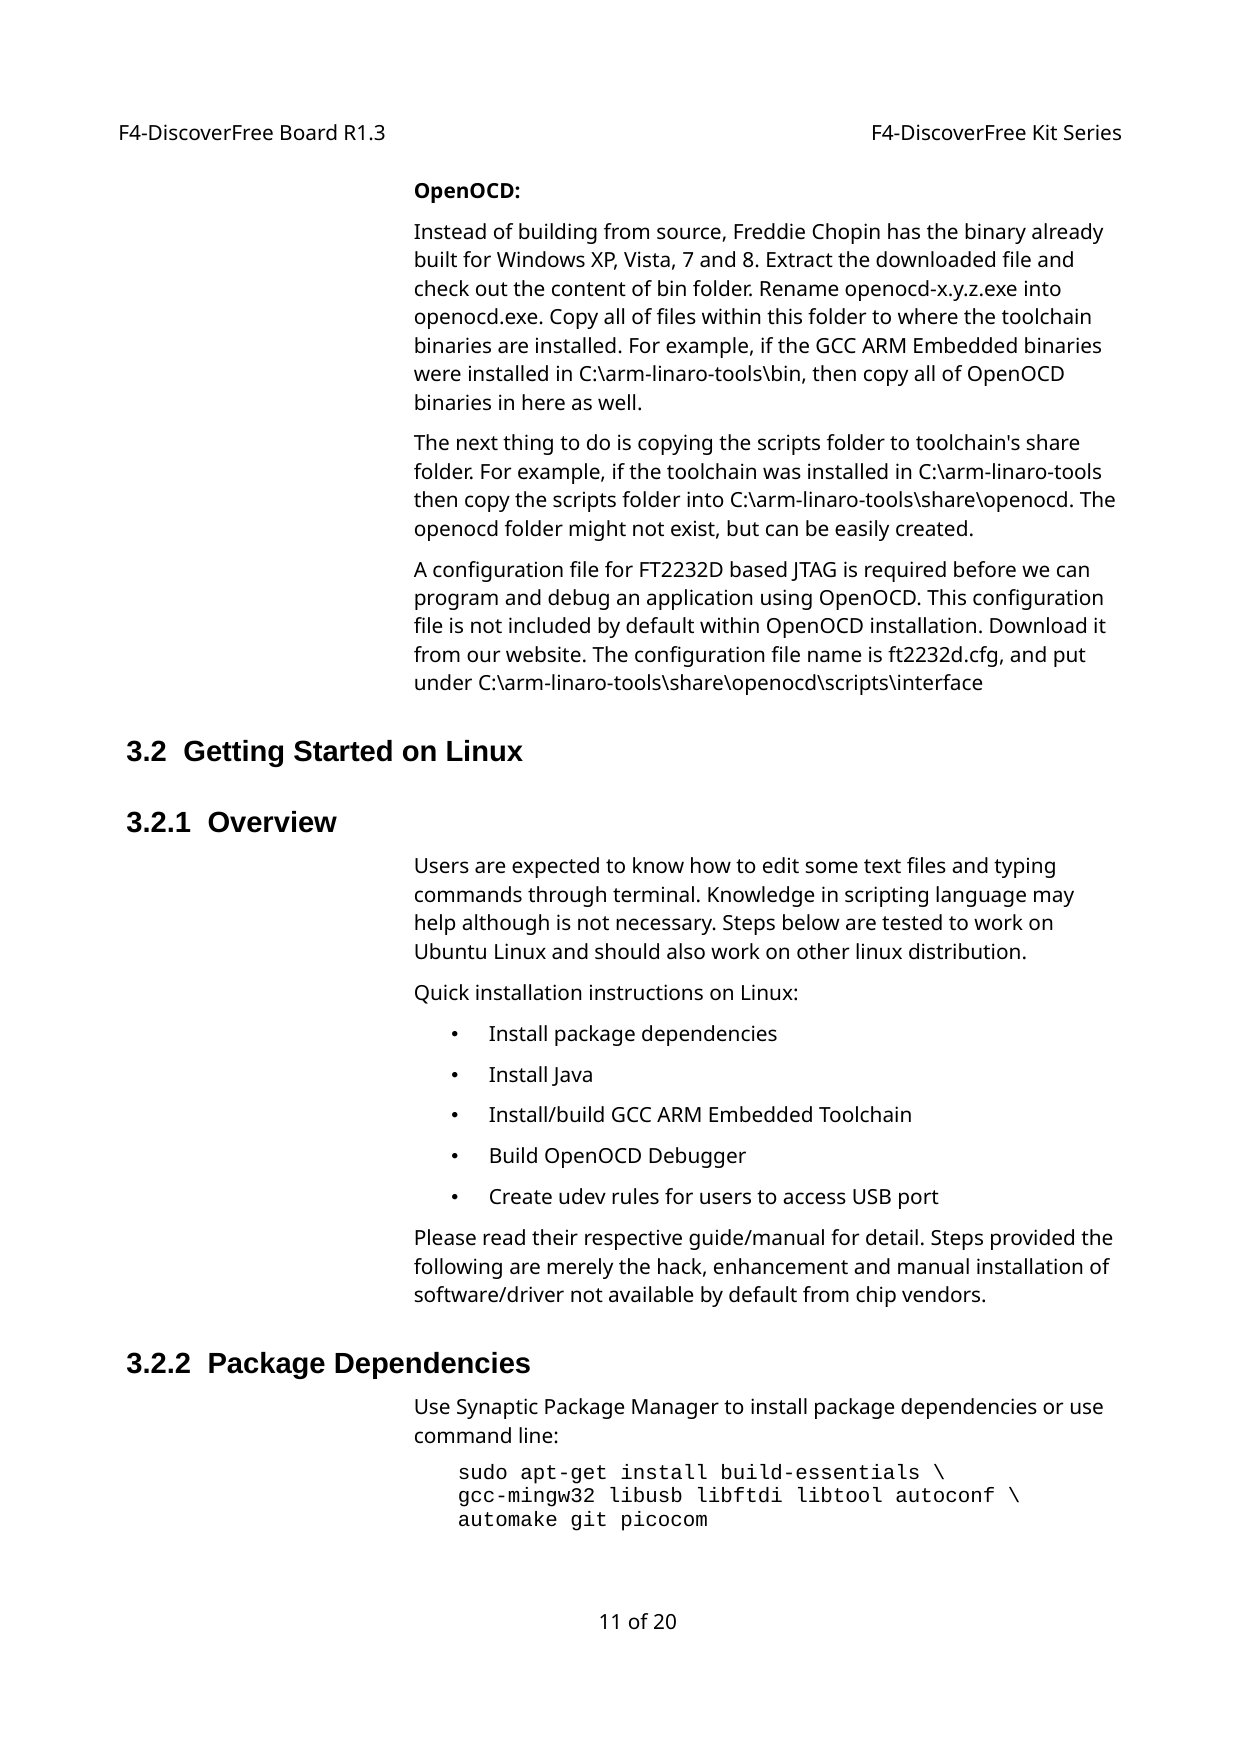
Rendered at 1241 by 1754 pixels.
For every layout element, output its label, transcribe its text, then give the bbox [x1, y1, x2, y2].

text A configuration file for FT2232D based JTAG is required before we can program and debug an application using OpenOCD. This configuration file is not included by default within OpenOCD installation. Download it from our website. The configuration file name is ft2232d.cfg, and put under C:\arm-linaro-tools\share\openocd\scripts\interface [413, 555, 1122, 697]
text The next thing to do is copying the scripts folder to toolchain's share folder. For example, if the toolchain was installed in C:\arm-linaro-tools then copy the scripts folder into C:\arm-linaro-tools\share\openocd. The openocd folder might not exist, but can be easily created. [413, 428, 1122, 542]
text sudo apt-get install build-essentials \ gcc-mingw32 libusb libftdi libtool autoconf \ automake git picocom [458, 1462, 1078, 1533]
list Create udev rules for users to access USB port [451, 1182, 1122, 1211]
subtitle Package Dependencies [118, 1346, 1122, 1380]
text Quick installation instructions on Linux: [413, 978, 1122, 1006]
subtitle Getting Started on Linux [118, 734, 1122, 768]
list Install/build GCC ARM Embedded Toolchain [451, 1101, 1122, 1129]
subtitle Overview [118, 806, 1122, 839]
text Instead of building from source, Freddie Chopin has the binary already built for Windows XP, Vista, 7 and 8. Extract the downloaded file and check out the content of bin folder. Rename openocd-x.y.z.exe into openocd.exe. Copy all of files within this folder to where the toolchain binaries are installed. For example, if the GCC ARM Embedded binaries were installed in C:\arm-linaro-tools\bin, then copy all of OpenOCD binaries in here as well. [413, 217, 1122, 416]
text Users are expected to know how to edit some text files and typing commands through terminal. Knowledge in scripting language may help although is not necessary. Steps below are tested to work on Ubuntu Linux and should also work on other linux distribution. [413, 852, 1122, 965]
list Install package dependencies [451, 1019, 1122, 1047]
list Install Java [451, 1060, 1122, 1088]
list Build OpenOCD Debugger [451, 1142, 1122, 1170]
text Use Synaptic Package Manager to install package dependencies or use command line: [413, 1392, 1122, 1449]
text Please read their respective guide/manual for detail. Steps provided the following are merely the hack, enhancement and manual installation of software/driver not available by default from chip vendors. [413, 1223, 1122, 1309]
text OpenOCD: [413, 176, 1122, 204]
